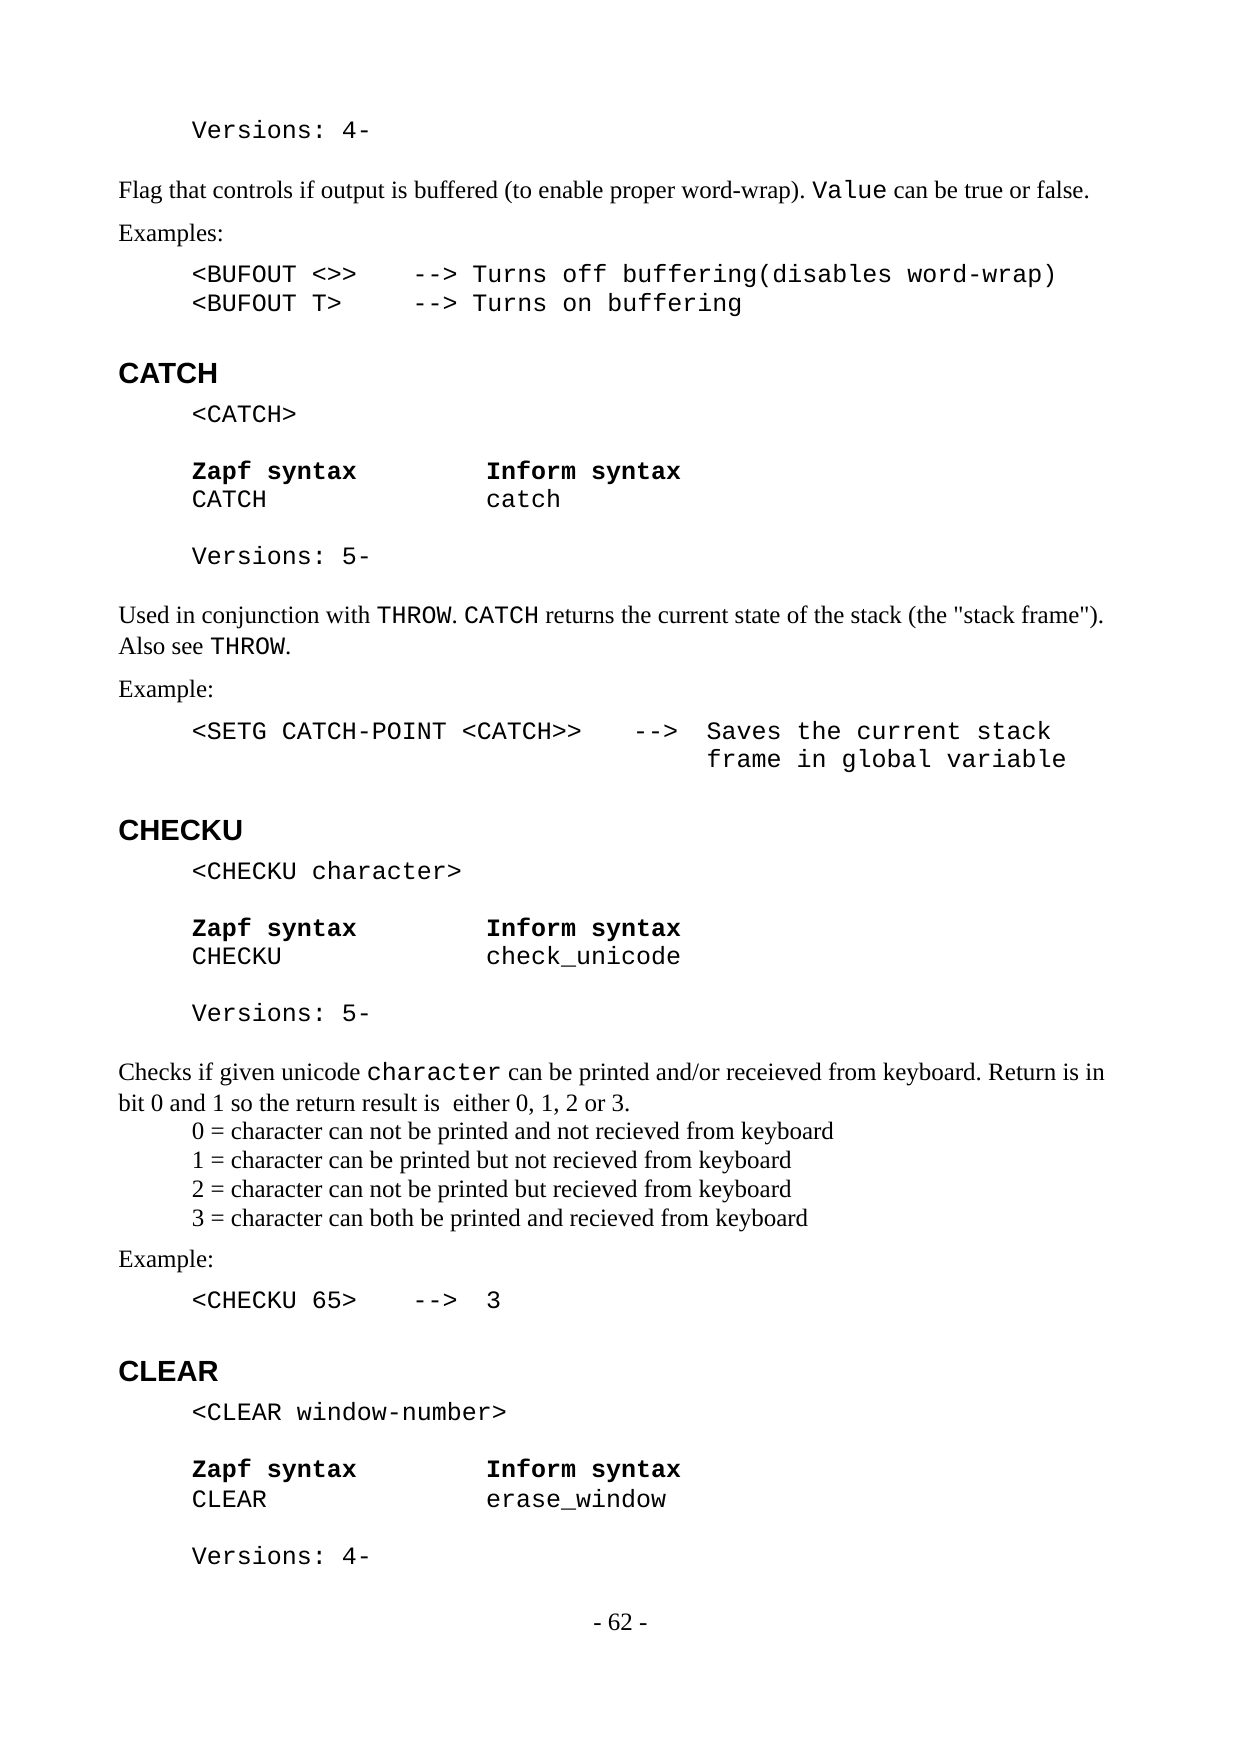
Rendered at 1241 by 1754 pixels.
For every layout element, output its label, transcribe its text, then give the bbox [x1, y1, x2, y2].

text Versions: 5- [192, 1000, 1122, 1028]
text Zapf syntax Inform syntax [118, 1456, 1122, 1484]
text Flag that controls if output is buffered (to enable proper word-wrap). Value can be true or false. [118, 175, 1122, 206]
text Zapf syntax Inform syntax [192, 915, 1122, 943]
text Zapf syntax Inform syntax [192, 459, 1122, 487]
text <CATCH> [192, 402, 1122, 430]
subtitle CATCH [118, 356, 1122, 389]
text Versions: 5- [192, 544, 1122, 572]
text <SETG CATCH-POINT <CATCH>> --> Saves the current stack frame in global variable [118, 716, 1122, 775]
subtitle CHECKU [118, 812, 1122, 846]
text <CHECKU 65> --> 3 [118, 1285, 1122, 1316]
text Versions: 4- [192, 118, 1122, 146]
text <BUFOUT <>> --> Turns off buffering(disables word-wrap) <BUFOUT T> --> Turns on buffering [118, 259, 1122, 318]
text Examples: [118, 218, 1122, 247]
subtitle CLEAR [118, 1353, 1122, 1387]
text Used in conjunction with THROW. CATCH returns the current state of the stack (the "stack frame"). Also see THROW. [118, 600, 1122, 662]
text CATCH catch [192, 487, 1122, 515]
text CLEAR erase_window [118, 1484, 1122, 1515]
text Example: [118, 1244, 1122, 1273]
text Versions: 4- [118, 1544, 1122, 1572]
text Checks if given unicode character can be printed and/or receieved from keyboard. Return is in bit 0 and 1 so the return result is either 0, 1, 2 or 3. 0 = character can not be printed and not recieved from keyboard 1 = character can be printed but not recieved from keyboard 2 = character can not be printed but recieved from keyboard 3 = character can both be printed and recieved from keyboard [118, 1057, 1122, 1231]
text Example: [118, 674, 1122, 703]
text CHECKU check_unicode [192, 943, 1122, 972]
text <CHECKU character> [192, 858, 1122, 887]
text <CLEAR window-number> [192, 1399, 1122, 1428]
